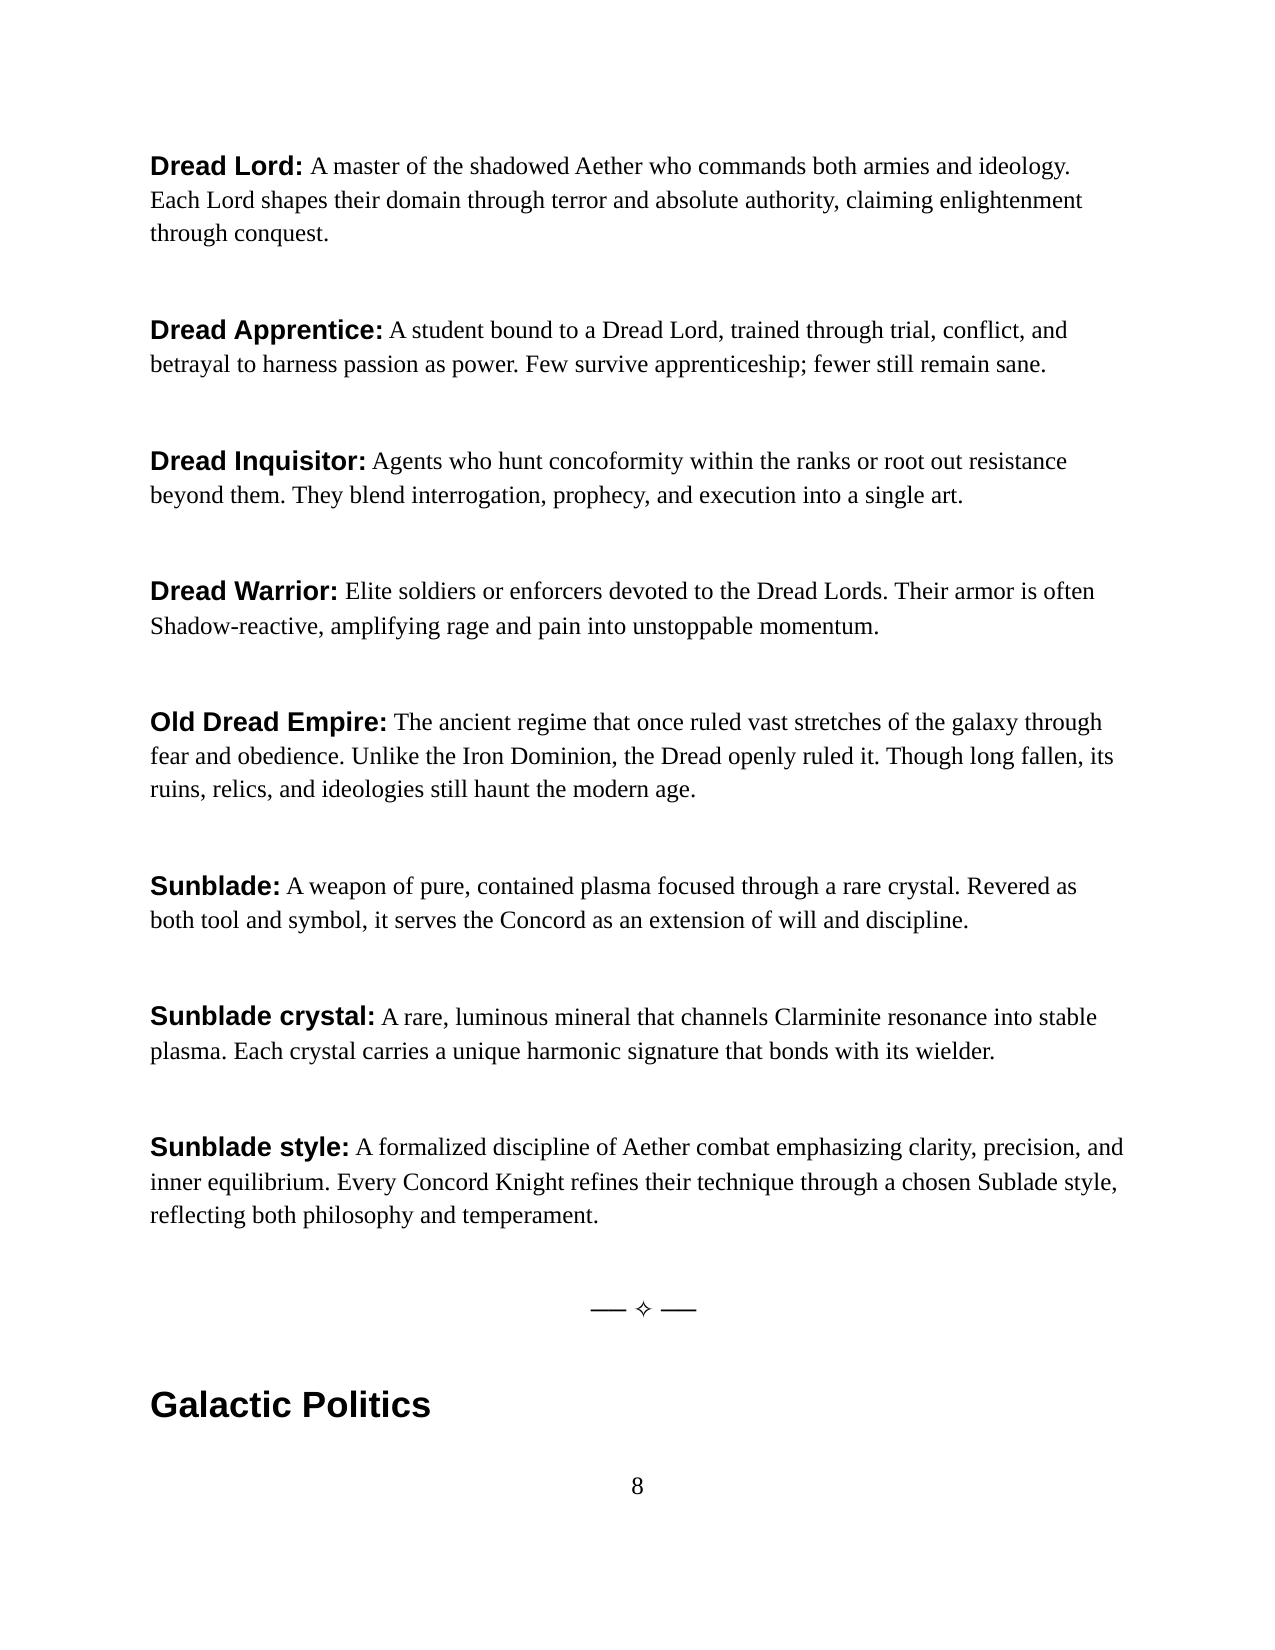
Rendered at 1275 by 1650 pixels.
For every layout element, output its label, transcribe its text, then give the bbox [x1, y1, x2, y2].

subtitle Dread Warrior: [150, 575, 339, 606]
text ── ✧ ── [162, 1295, 1125, 1324]
subtitle Dread Lord: [150, 150, 304, 181]
text A master of the shadowed Aether who commands both armies and ideology. Each Lord shapes their domain through terror and absolute authority, claiming enlightenment through conquest. [150, 150, 1125, 247]
text A weapon of pure, contained plasma focused through a rare crystal. Revered as both tool and symbol, it serves the Concord as an extension of will and discipline. [150, 870, 1125, 934]
text A student bound to a Dread Lord, trained through trial, conflict, and betrayal to harness passion as power. Few survive apprenticeship; fewer still remain sane. [150, 314, 1125, 378]
subtitle Dread Inquisitor: [150, 444, 367, 476]
subtitle Sunblade style: [150, 1131, 350, 1162]
subtitle Galactic Politics [150, 1383, 1125, 1425]
text The ancient regime that once ruled vast stretches of the galaxy through fear and obedience. Unlike the Iron Dominion, the Dread openly ruled it. Though long fallen, its ruins, relics, and ideologies still haunt the modern age. [150, 706, 1125, 803]
subtitle Old Dread Empire: [150, 706, 388, 737]
subtitle Sunblade: [150, 870, 281, 901]
subtitle Sunblade crystal: [150, 1000, 376, 1032]
subtitle Dread Apprentice: [150, 314, 384, 345]
text A rare, luminous mineral that channels Clarminite resonance into stable plasma. Each crystal carries a unique harmonic signature that bonds with its wielder. [150, 1000, 1125, 1065]
text Agents who hunt concoformity within the ranks or root out resistance beyond them. They blend interrogation, prophecy, and execution into a single art. [150, 444, 1125, 509]
text A formalized discipline of Aether combat emphasizing clarity, precision, and inner equilibrium. Every Concord Knight refines their technique through a chosen Sublade style, reflecting both philosophy and temperament. [150, 1131, 1125, 1228]
text Elite soldiers or enforcers devoted to the Dread Lords. Their armor is often Shadow-reactive, amplifying rage and pain into unstoppable momentum. [150, 575, 1125, 639]
